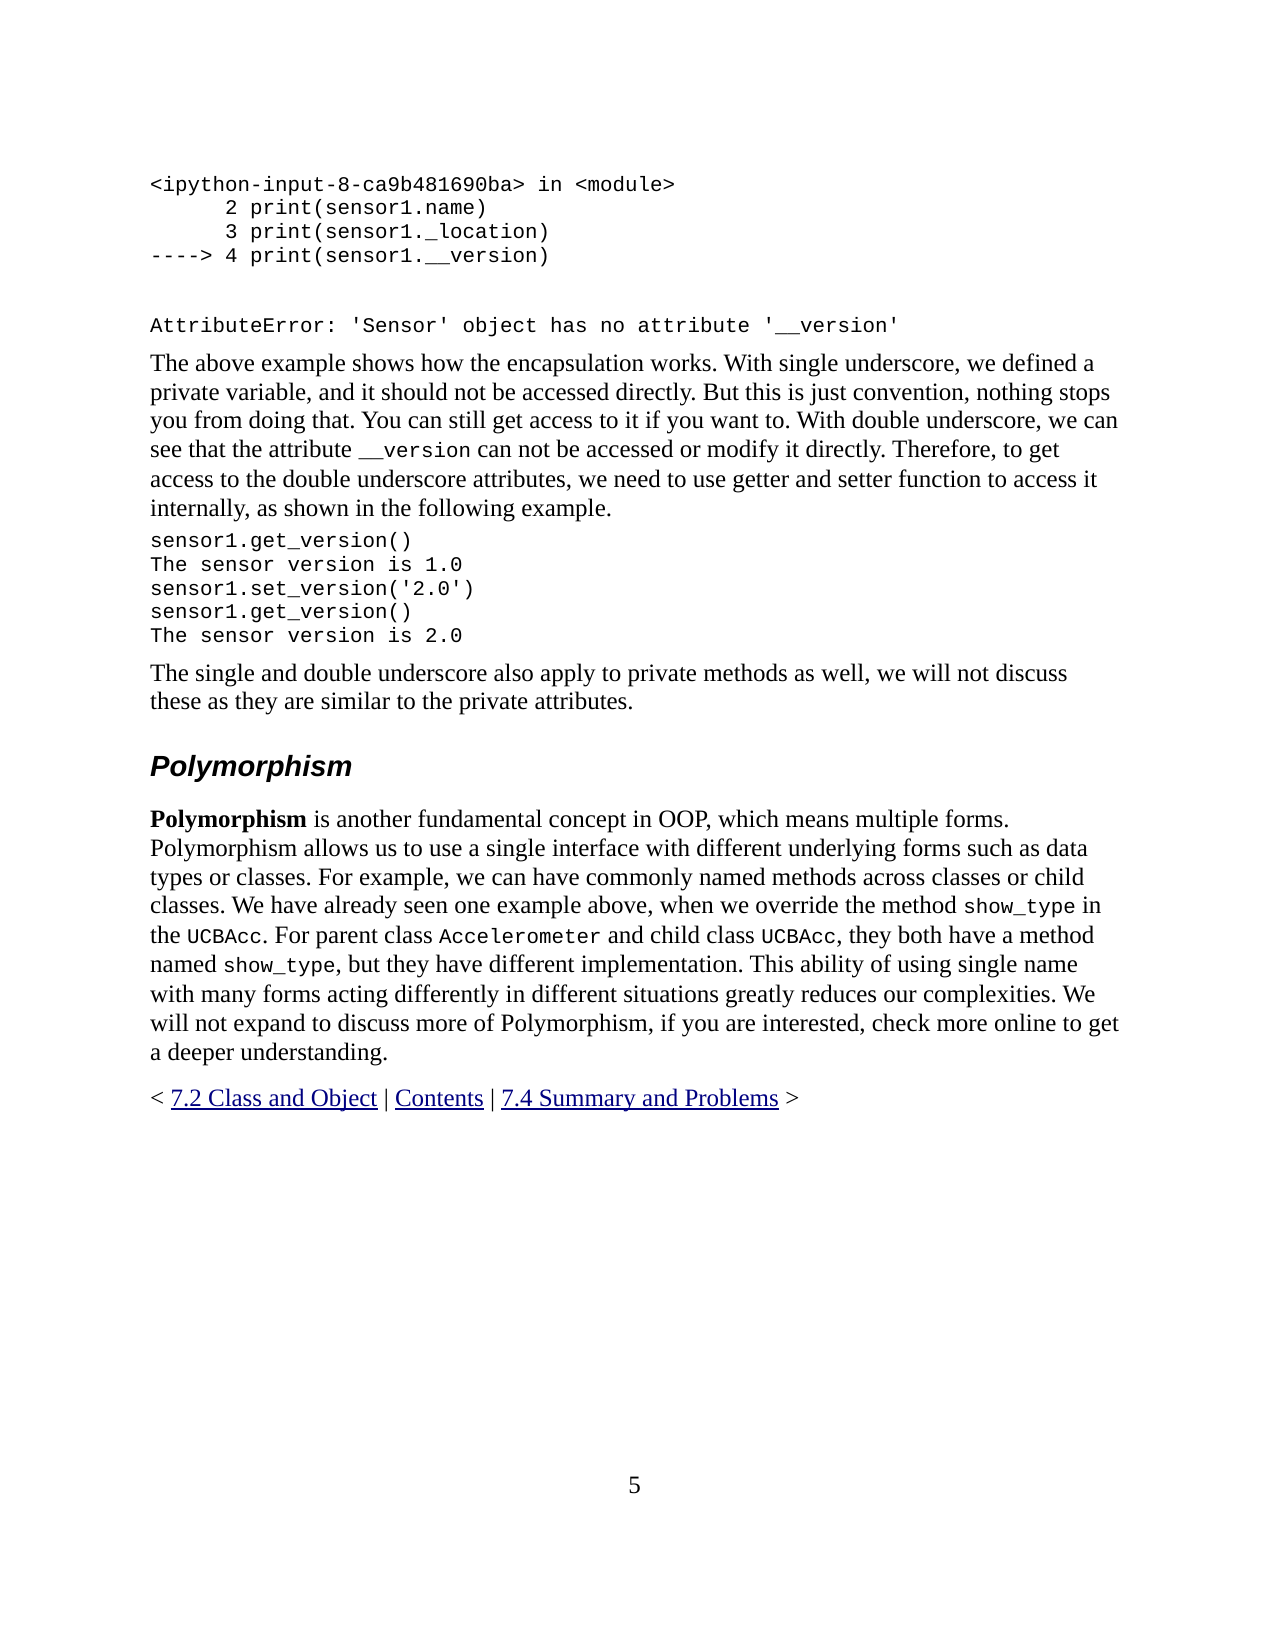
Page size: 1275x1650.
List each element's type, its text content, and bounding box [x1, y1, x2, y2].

subtitle Polymorphism [150, 749, 1125, 783]
text <ipython-input-8-ca9b481690ba> in <module> [150, 174, 1125, 197]
text AttributeError: 'Sensor' object has no attribute '__version' [150, 316, 1125, 339]
text sensor1.set_version('2.0') [150, 578, 1125, 601]
text The sensor version is 1.0 [150, 554, 1125, 578]
text 2 print(sensor1.name) [150, 197, 1125, 221]
text The sensor version is 2.0 [150, 625, 1125, 649]
text sensor1.get_version() [150, 530, 1125, 554]
text The single and double underscore also apply to private methods as well, we will not discuss these as they are similar to the private attributes. [150, 658, 1125, 715]
text Polymorphism is another fundamental concept in OOP, which means multiple forms. Polymorphism allows us to use a single interface with different underlying forms such as data types or classes. For example, we can have commonly named methods across classes or child classes. We have already seen one example above, when we override the method show_type in the UCBAcc. For parent class Accelerometer and child class UCBAcc, they both have a method named show_type, but they have different implementation. This ability of using single name with many forms acting differently in different situations greatly reduces our complexities. We will not expand to discuss more of Polymorphism, if you are interested, check more online to get a deeper understanding. [150, 804, 1125, 1065]
text The above example shows how the encapsulation works. With single underscore, we defined a private variable, and it should not be accessed directly. But this is just convention, nothing stops you from doing that. You can still get access to it if you want to. With double underscore, we can see that the attribute __version can not be accessed or modify it directly. Therefore, to get access to the double underscore attributes, we need to use getter and setter function to access it internally, as shown in the following example. [150, 348, 1125, 521]
text ----> 4 print(sensor1.__version) [150, 244, 1125, 268]
text 3 print(sensor1._location) [150, 221, 1125, 244]
text sensor1.get_version() [150, 601, 1125, 625]
text < 7.2 Class and Object | Contents | 7.4 Summary and Problems > [150, 1083, 1125, 1112]
